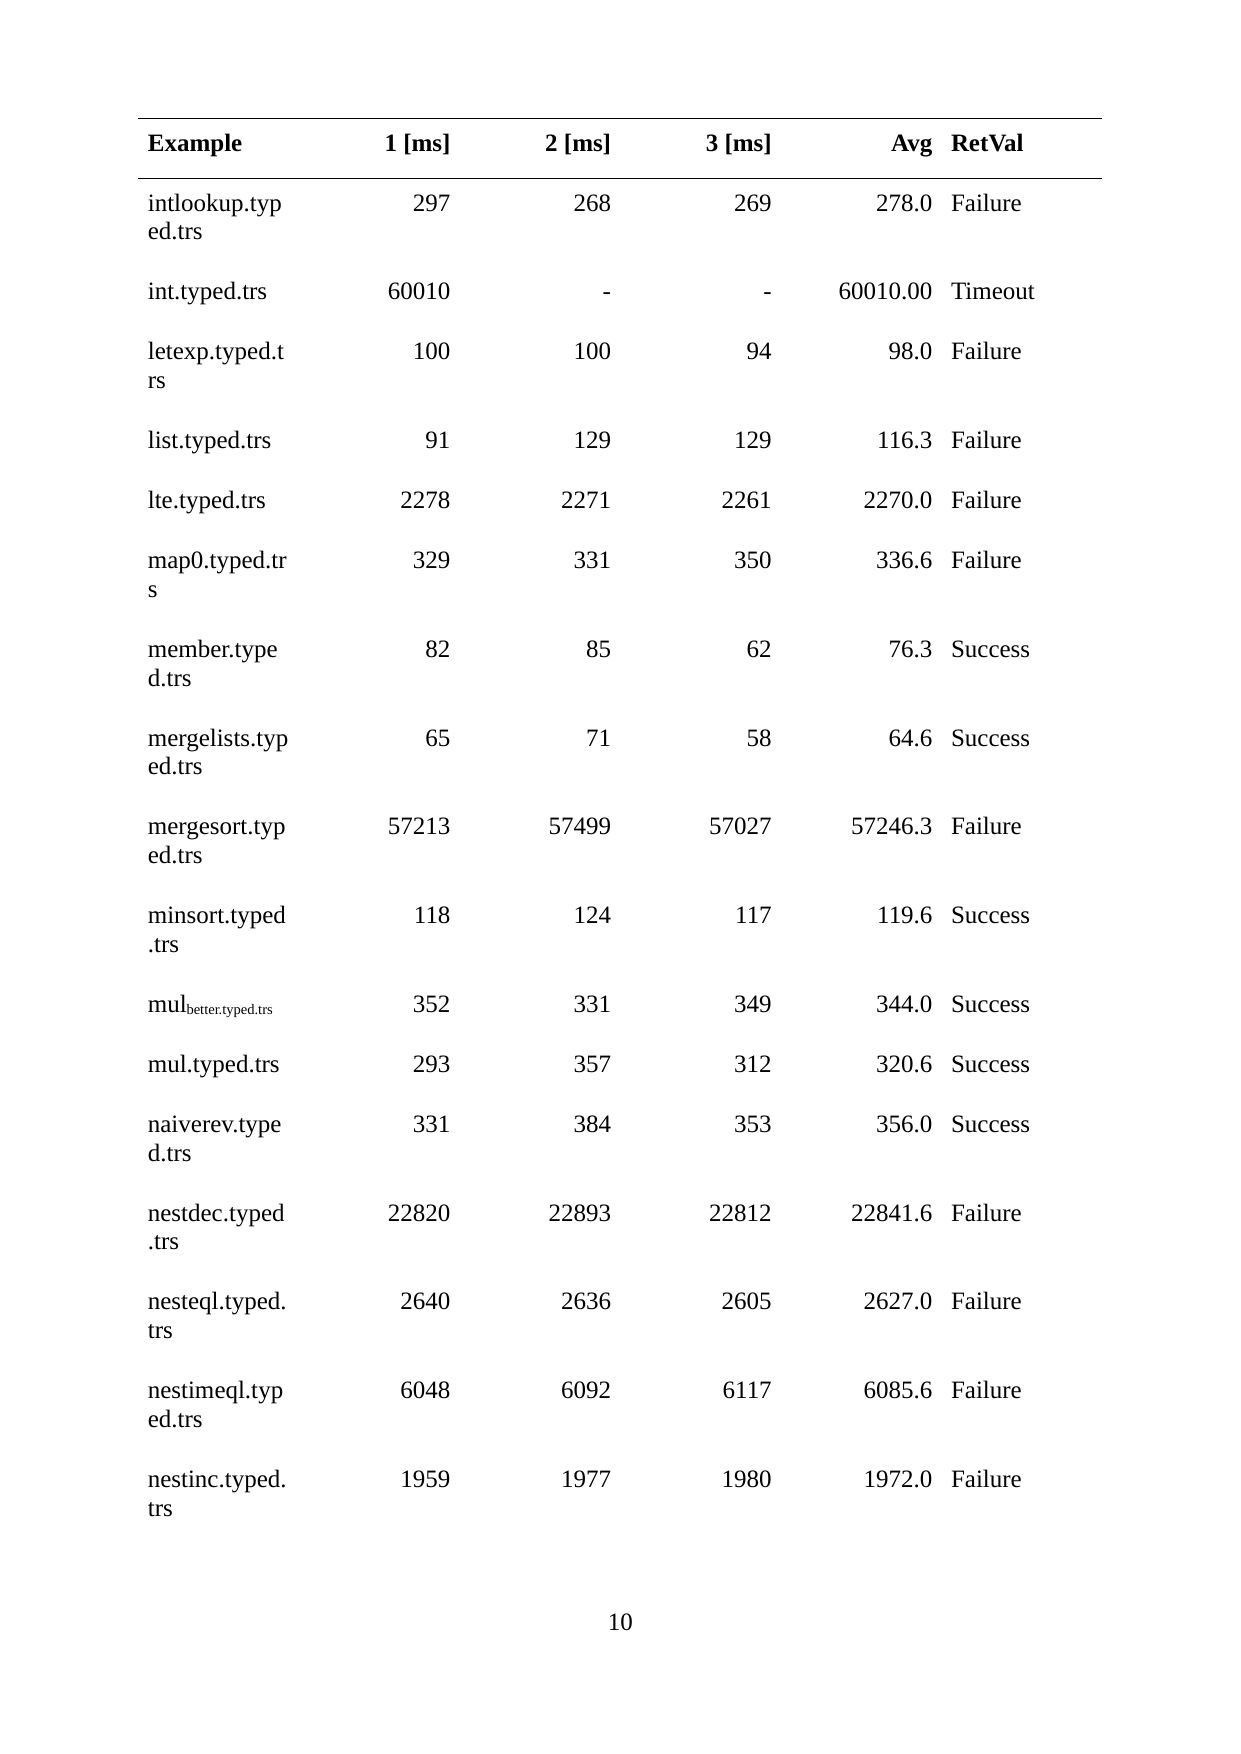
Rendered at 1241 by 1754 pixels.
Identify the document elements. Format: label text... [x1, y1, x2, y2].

table_cell 1980 [620, 1455, 781, 1543]
table_cell 118 [299, 891, 459, 979]
table_cell 297 [299, 179, 459, 267]
table_cell 116.3 [781, 416, 941, 476]
table_cell member.typed.trs [138, 625, 299, 713]
table_cell mergelists.typed.trs [138, 713, 299, 802]
table_cell 6092 [460, 1366, 620, 1454]
table_cell mul.typed.trs [138, 1040, 299, 1099]
table_cell Timeout [941, 267, 1102, 327]
table_cell nestimeql.typed.trs [138, 1366, 299, 1454]
table_cell 356.0 [781, 1100, 941, 1188]
table_cell 2271 [460, 476, 620, 536]
table_cell 1959 [299, 1455, 459, 1543]
table_cell - [460, 267, 620, 327]
table_cell 320.6 [781, 1040, 941, 1099]
table_cell Success [941, 1100, 1102, 1188]
table_cell 22841.6 [781, 1188, 941, 1277]
table_cell 57499 [460, 802, 620, 891]
table_cell int.typed.trs [138, 267, 299, 327]
table_cell 71 [460, 713, 620, 802]
table_cell 352 [299, 980, 459, 1039]
table_cell 1977 [460, 1455, 620, 1543]
table_cell 100 [299, 327, 459, 416]
table_cell 312 [620, 1040, 781, 1099]
table_cell 1972.0 [781, 1455, 941, 1543]
table_cell Success [941, 1040, 1102, 1099]
table_cell Failure [941, 179, 1102, 267]
table_cell 384 [460, 1100, 620, 1188]
table_cell 269 [620, 179, 781, 267]
table_cell Failure [941, 802, 1102, 891]
table_cell Failure [941, 416, 1102, 476]
table_cell Failure [941, 1188, 1102, 1277]
table_cell 91 [299, 416, 459, 476]
table_cell 22820 [299, 1188, 459, 1277]
table_cell 76.3 [781, 625, 941, 713]
table_cell 22812 [620, 1188, 781, 1277]
table_cell letexp.typed.trs [138, 327, 299, 416]
table_cell 85 [460, 625, 620, 713]
table_cell 124 [460, 891, 620, 979]
table_cell 331 [299, 1100, 459, 1188]
table_cell 58 [620, 713, 781, 802]
table_cell 57246.3 [781, 802, 941, 891]
table_cell 57213 [299, 802, 459, 891]
table_cell 353 [620, 1100, 781, 1188]
table_cell 117 [620, 891, 781, 979]
table_cell 2278 [299, 476, 459, 536]
table_cell Success [941, 713, 1102, 802]
table_cell Failure [941, 1455, 1102, 1543]
table_cell nesteql.typed.trs [138, 1277, 299, 1366]
table_cell 6117 [620, 1366, 781, 1454]
table_cell minsort.typed.trs [138, 891, 299, 979]
table_cell 349 [620, 980, 781, 1039]
table_cell mergesort.typed.trs [138, 802, 299, 891]
table_cell 22893 [460, 1188, 620, 1277]
table_cell 6048 [299, 1366, 459, 1454]
table_cell Success [941, 891, 1102, 979]
table_header 1 [ms] [299, 119, 459, 178]
table_header Avg [781, 119, 941, 178]
table_cell 6085.6 [781, 1366, 941, 1454]
table_cell - [620, 267, 781, 327]
table_cell 344.0 [781, 980, 941, 1039]
table_cell map0.typed.trs [138, 536, 299, 624]
table_header 3 [ms] [620, 119, 781, 178]
table_cell 100 [460, 327, 620, 416]
table_cell Failure [941, 476, 1102, 536]
table_cell Failure [941, 536, 1102, 624]
table_header Example [138, 119, 299, 178]
table_cell nestdec.typed.trs [138, 1188, 299, 1277]
table_cell 57027 [620, 802, 781, 891]
table_cell intlookup.typed.trs [138, 179, 299, 267]
table_cell mulbetter.typed.trs [138, 980, 299, 1039]
table_cell list.typed.trs [138, 416, 299, 476]
table_cell 129 [460, 416, 620, 476]
table_cell Success [941, 625, 1102, 713]
table_cell 98.0 [781, 327, 941, 416]
table_cell 2627.0 [781, 1277, 941, 1366]
table_cell 2640 [299, 1277, 459, 1366]
table_cell 64.6 [781, 713, 941, 802]
table_cell 60010 [299, 267, 459, 327]
table_cell nestinc.typed.trs [138, 1455, 299, 1543]
table_cell lte.typed.trs [138, 476, 299, 536]
table_cell 62 [620, 625, 781, 713]
table_cell 350 [620, 536, 781, 624]
table_cell 2261 [620, 476, 781, 536]
table_cell 2605 [620, 1277, 781, 1366]
table_cell Failure [941, 327, 1102, 416]
table_cell 293 [299, 1040, 459, 1099]
table_header 2 [ms] [460, 119, 620, 178]
table_cell 329 [299, 536, 459, 624]
table_cell 278.0 [781, 179, 941, 267]
table_cell 336.6 [781, 536, 941, 624]
table_cell Success [941, 980, 1102, 1039]
table_cell Failure [941, 1277, 1102, 1366]
table_cell Failure [941, 1366, 1102, 1454]
table_cell 331 [460, 980, 620, 1039]
table_cell 2636 [460, 1277, 620, 1366]
table_header RetVal [941, 119, 1102, 178]
table_cell 60010.00 [781, 267, 941, 327]
table_cell 268 [460, 179, 620, 267]
table_cell 65 [299, 713, 459, 802]
table_cell naiverev.typed.trs [138, 1100, 299, 1188]
table_cell 82 [299, 625, 459, 713]
table_cell 2270.0 [781, 476, 941, 536]
table_cell 94 [620, 327, 781, 416]
table_cell 331 [460, 536, 620, 624]
table_cell 357 [460, 1040, 620, 1099]
table_cell 129 [620, 416, 781, 476]
table_cell 119.6 [781, 891, 941, 979]
